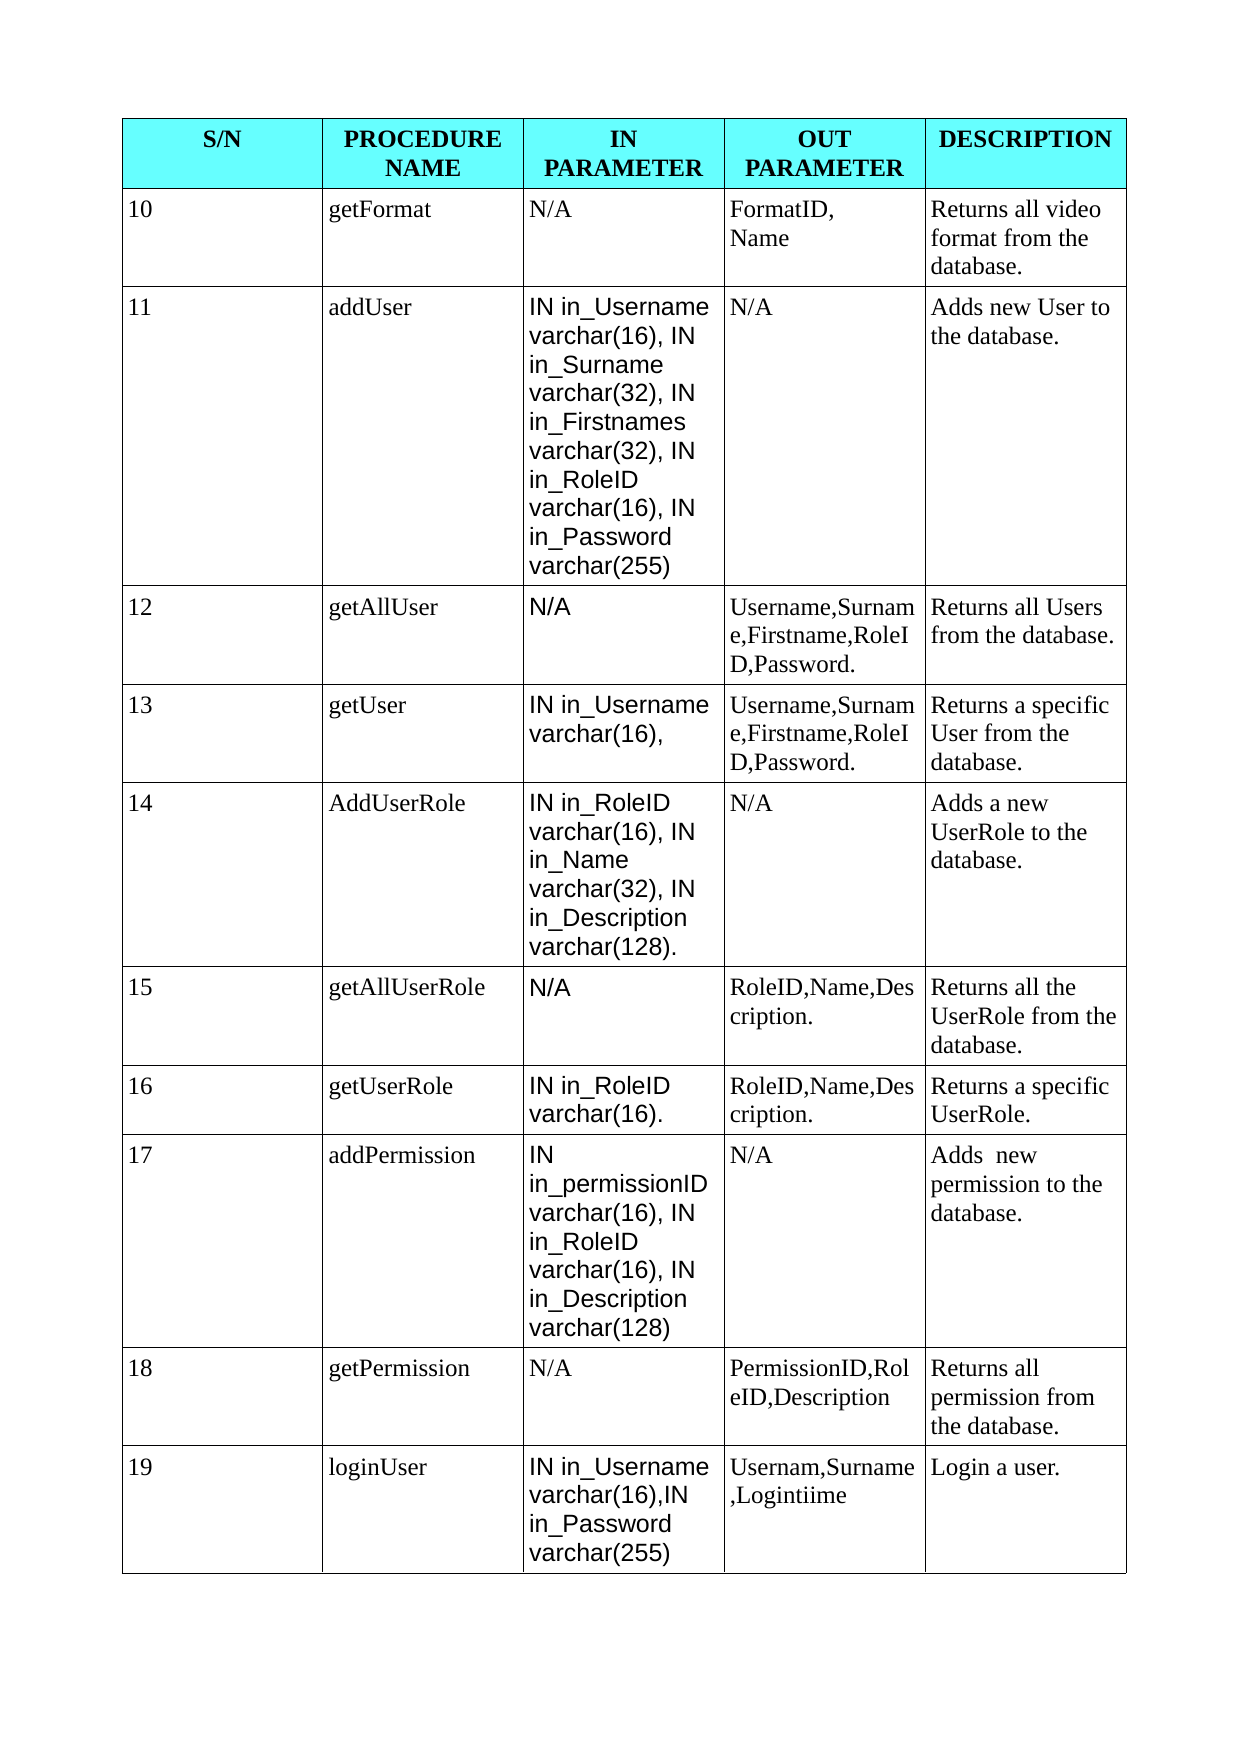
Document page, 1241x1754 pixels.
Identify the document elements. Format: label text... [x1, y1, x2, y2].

table_cell 12 [123, 586, 322, 683]
table_cell Returns all the UserRole from the database. [926, 967, 1126, 1064]
table_cell PermissionID,RoleID,Description [725, 1348, 925, 1445]
table_cell N/A [725, 287, 925, 585]
table_cell RoleID,Name,Description. [725, 967, 925, 1064]
table_cell Adds a new UserRole to the database. [926, 783, 1126, 966]
table_cell getUser [323, 685, 523, 782]
table_header OUT PARAMETER [725, 119, 925, 188]
table_cell 13 [123, 685, 322, 782]
table_cell Returns a specific User from the database. [926, 685, 1126, 782]
table_cell Username,Surname,Firstname,RoleID,Password. [725, 586, 925, 683]
table_cell Login a user. [926, 1446, 1126, 1572]
table_cell N/A [725, 783, 925, 966]
table_cell 19 [123, 1446, 322, 1572]
table_header PROCEDURE NAME [323, 119, 523, 188]
table_cell RoleID,Name,Description. [725, 1066, 925, 1134]
table_cell N/A [725, 1135, 925, 1347]
table_cell 11 [123, 287, 322, 585]
table_cell FormatID, Name [725, 189, 925, 286]
table_cell Adds new permission to the database. [926, 1135, 1126, 1347]
table_cell N/A [524, 967, 724, 1064]
table_cell 10 [123, 189, 322, 286]
table_cell Adds new User to the database. [926, 287, 1126, 585]
table_cell 17 [123, 1135, 322, 1347]
table_cell 15 [123, 967, 322, 1064]
table_cell getAllUser [323, 586, 523, 683]
table_cell getFormat [323, 189, 523, 286]
table_cell Returns all Users from the database. [926, 586, 1126, 683]
table_cell 18 [123, 1348, 322, 1445]
table_cell Returns all video format from the database. [926, 189, 1126, 286]
table_cell N/A [524, 1348, 724, 1445]
table_cell loginUser [323, 1446, 523, 1572]
table_cell Usernam,Surname,Logintiime [725, 1446, 925, 1572]
table_header IN PARAMETER [524, 119, 724, 188]
table_header DESCRIPTION [926, 119, 1126, 188]
table_cell getPermission [323, 1348, 523, 1445]
table_cell 16 [123, 1066, 322, 1134]
table_cell Returns a specific UserRole. [926, 1066, 1126, 1134]
table_cell Returns all permission from the database. [926, 1348, 1126, 1445]
table_cell IN in_RoleID varchar(16). [524, 1066, 724, 1134]
table_cell N/A [524, 189, 724, 286]
table_cell Username,Surname,Firstname,RoleID,Password. [725, 685, 925, 782]
table_cell getAllUserRole [323, 967, 523, 1064]
table_cell IN in_RoleID varchar(16), IN in_Name varchar(32), IN in_Description varchar(128). [524, 783, 724, 966]
table_cell addUser [323, 287, 523, 585]
table_header S/N [123, 119, 322, 188]
table_cell IN in_permissionID varchar(16), IN in_RoleID varchar(16), IN in_Description varchar(128) [524, 1135, 724, 1347]
table_cell 14 [123, 783, 322, 966]
table_cell N/A [524, 586, 724, 683]
table_cell IN in_Username varchar(16), IN in_Surname varchar(32), IN in_Firstnames varchar(32), IN in_RoleID varchar(16), IN in_Password varchar(255) [524, 287, 724, 585]
table_cell addPermission [323, 1135, 523, 1347]
table_cell AddUserRole [323, 783, 523, 966]
table_cell getUserRole [323, 1066, 523, 1134]
table_cell IN in_Username varchar(16), [524, 685, 724, 782]
table_cell IN in_Username varchar(16),IN in_Password varchar(255) [524, 1446, 724, 1572]
